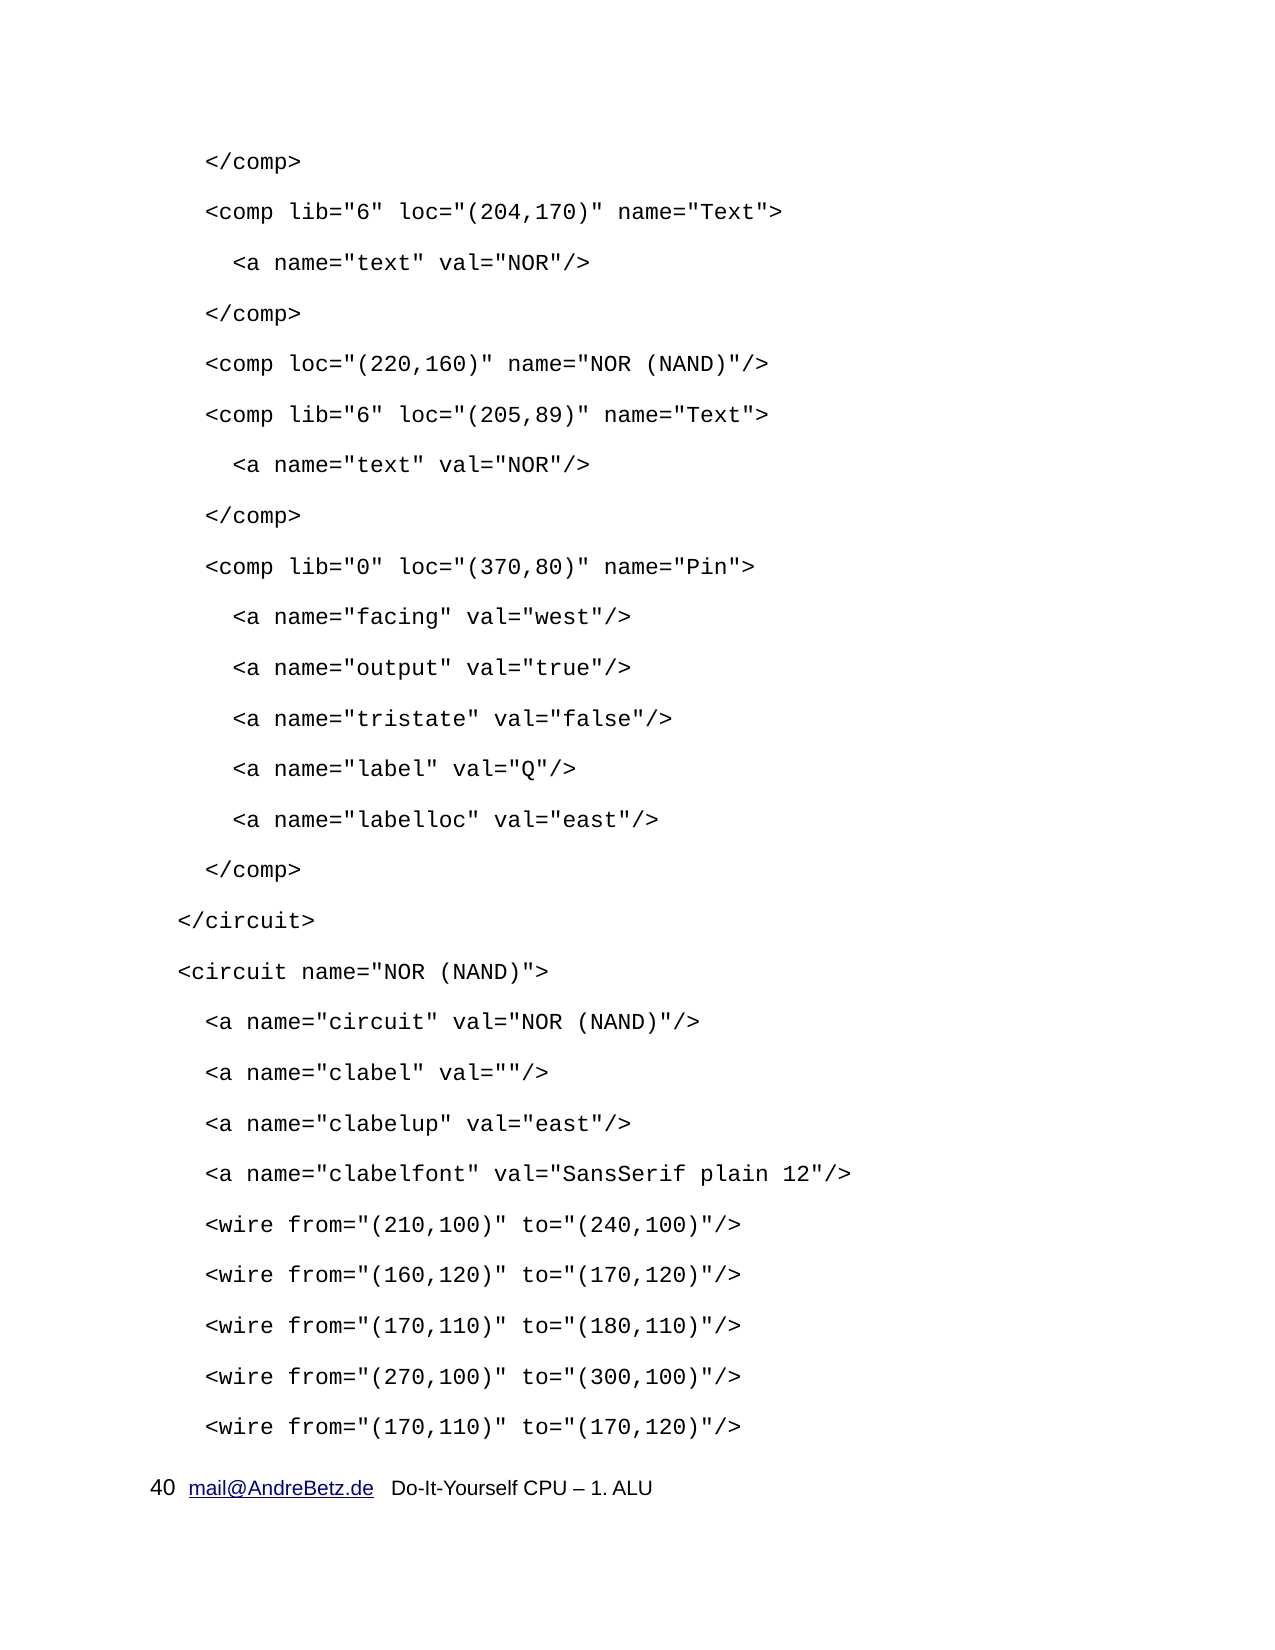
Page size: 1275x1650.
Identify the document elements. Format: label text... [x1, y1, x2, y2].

text <a name="clabelfont" val="SansSerif plain 12"/> [150, 1162, 1125, 1188]
text <a name="labelloc" val="east"/> [150, 808, 1125, 834]
text </comp> [150, 302, 1125, 328]
text <a name="tristate" val="false"/> [150, 707, 1125, 733]
text <a name="clabel" val=""/> [150, 1061, 1125, 1087]
text <a name="text" val="NOR"/> [150, 454, 1125, 480]
text <comp lib="6" loc="(205,89)" name="Text"> [150, 403, 1125, 429]
text </comp> [150, 150, 1125, 176]
text <a name="clabelup" val="east"/> [150, 1112, 1125, 1138]
text <wire from="(170,110)" to="(170,120)"/> [150, 1416, 1125, 1442]
text <circuit name="NOR (NAND)"> [150, 960, 1125, 986]
text <a name="output" val="true"/> [150, 656, 1125, 682]
text <comp lib="6" loc="(204,170)" name="Text"> [150, 201, 1125, 227]
text <wire from="(170,110)" to="(180,110)"/> [150, 1314, 1125, 1340]
text <wire from="(270,100)" to="(300,100)"/> [150, 1365, 1125, 1391]
text <a name="facing" val="west"/> [150, 606, 1125, 632]
text <a name="label" val="Q"/> [150, 757, 1125, 783]
text </circuit> [150, 909, 1125, 935]
text <a name="circuit" val="NOR (NAND)"/> [150, 1011, 1125, 1037]
text </comp> [150, 504, 1125, 530]
text <comp lib="0" loc="(370,80)" name="Pin"> [150, 555, 1125, 581]
text <comp loc="(220,160)" name="NOR (NAND)"/> [150, 352, 1125, 378]
text <a name="text" val="NOR"/> [150, 251, 1125, 277]
text </comp> [150, 859, 1125, 885]
text <wire from="(160,120)" to="(170,120)"/> [150, 1264, 1125, 1290]
text <wire from="(210,100)" to="(240,100)"/> [150, 1213, 1125, 1239]
